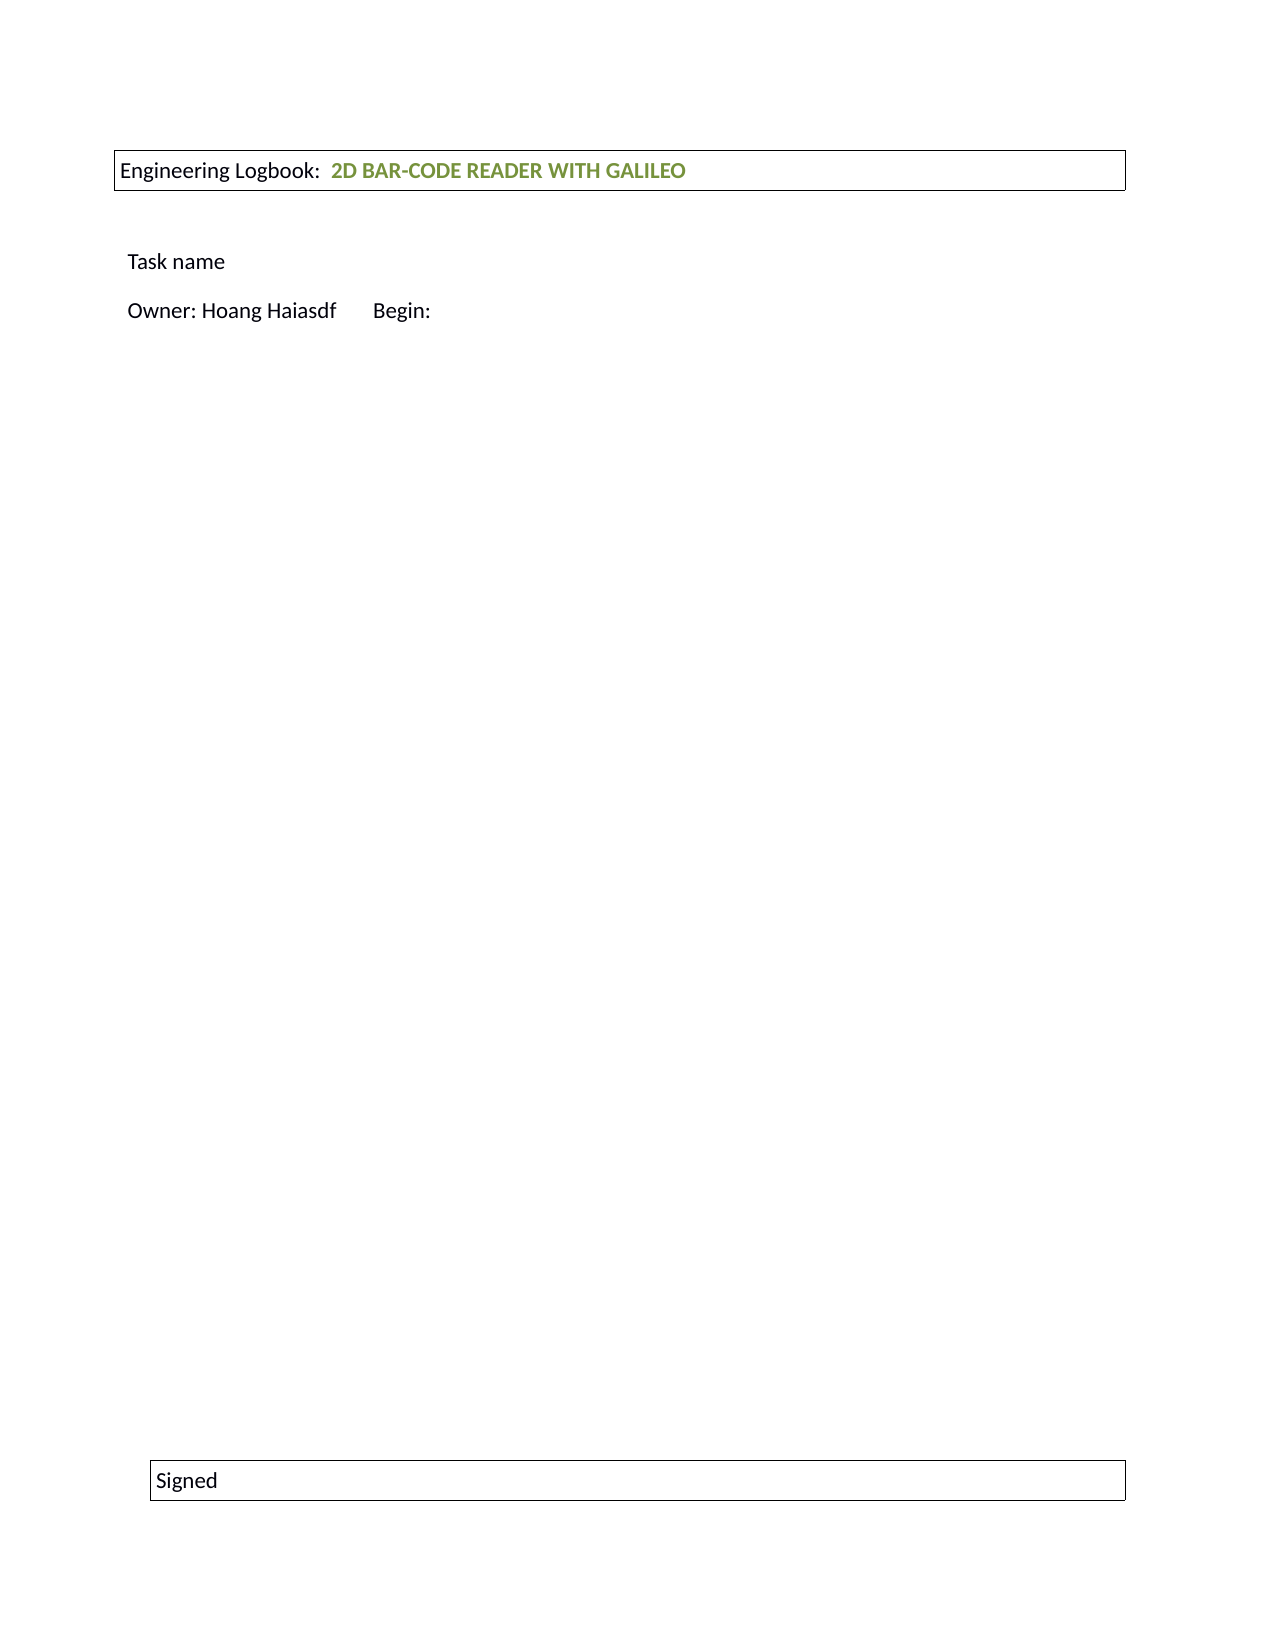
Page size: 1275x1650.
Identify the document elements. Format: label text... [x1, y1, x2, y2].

table_cell Begin: [362, 296, 781, 345]
table_header [362, 247, 1122, 296]
table_cell [781, 296, 1122, 345]
table_cell Owner: Hoang Haiasdf [116, 296, 362, 345]
table_header Task name [116, 247, 362, 296]
